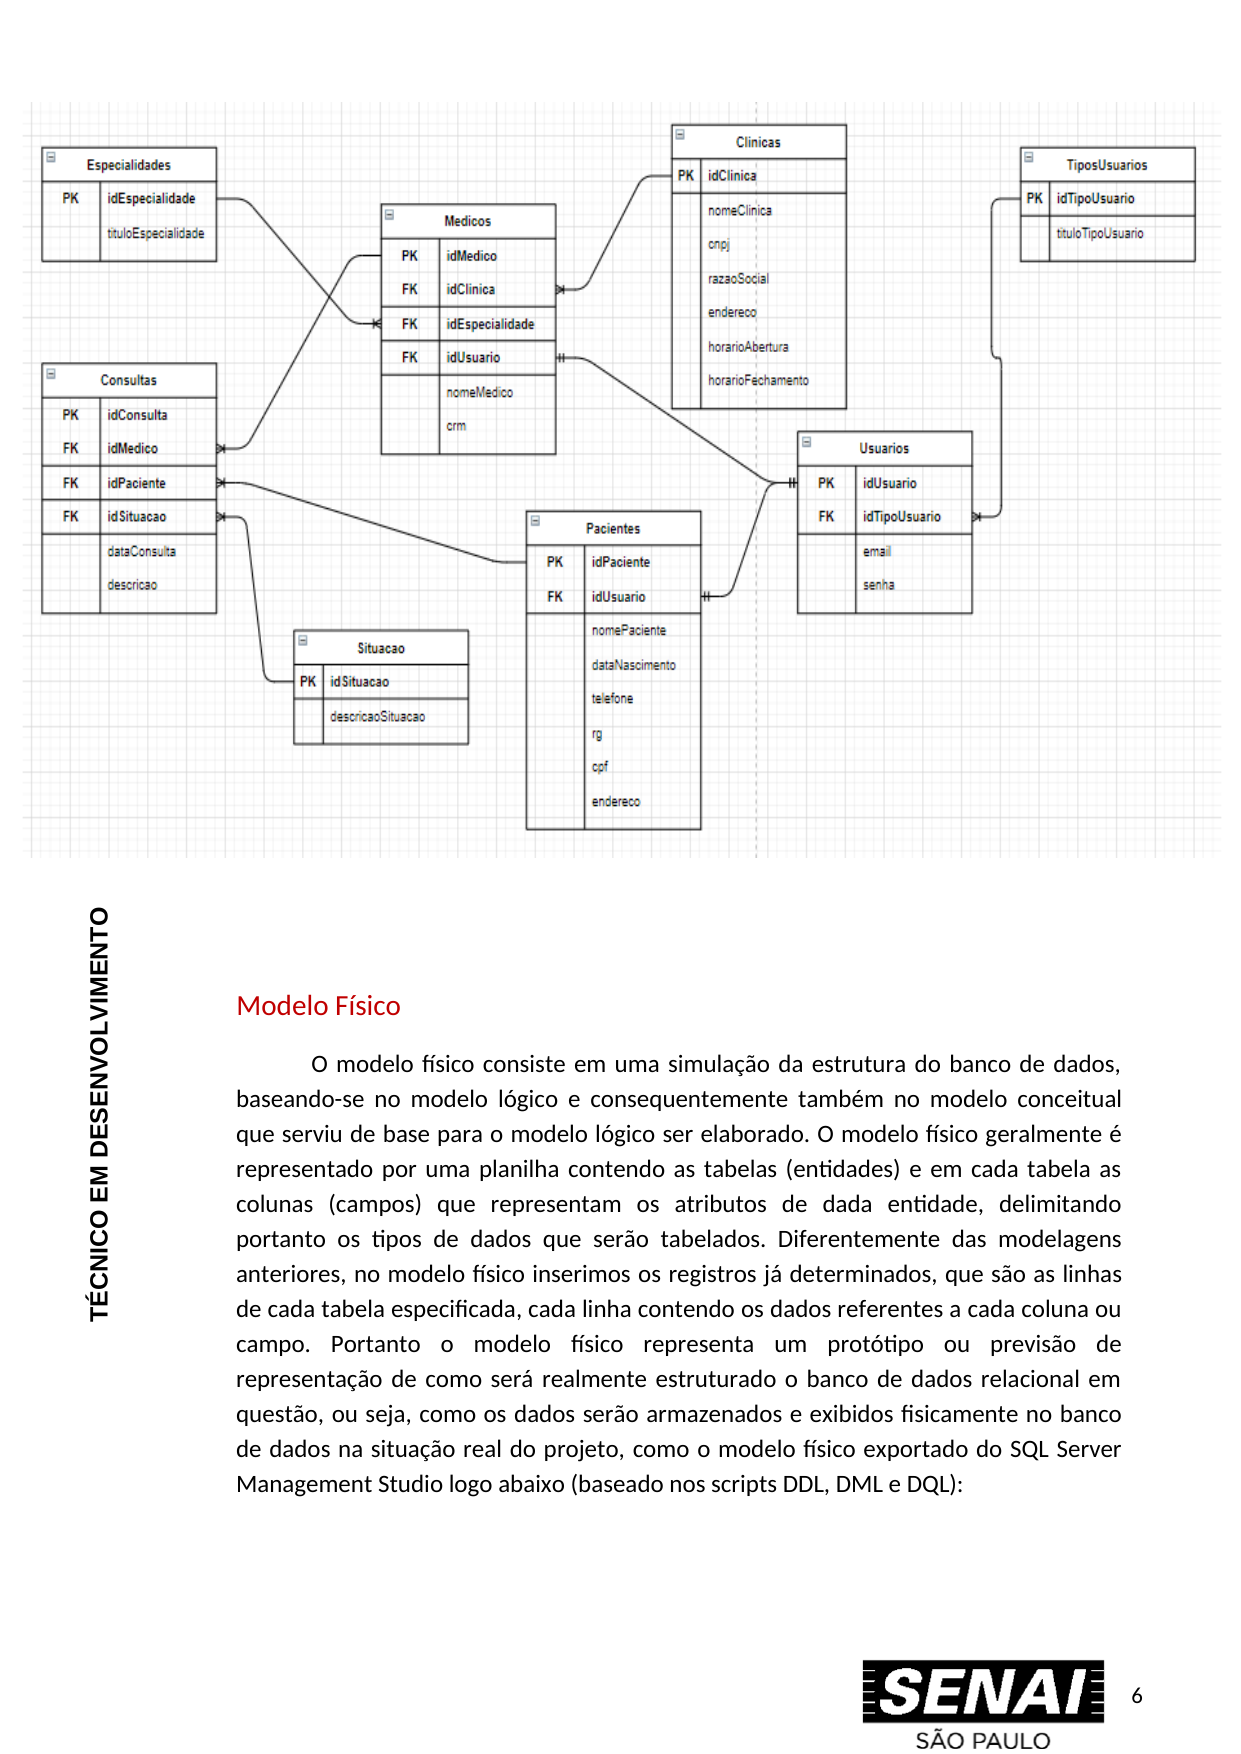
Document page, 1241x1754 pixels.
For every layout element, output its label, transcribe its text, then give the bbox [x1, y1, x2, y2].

text O modelo físico consiste em uma simulação da estrutura do banco de dados, baseando-se no modelo lógico e consequentemente também no modelo conceitual que serviu de base para o modelo lógico ser elaborado. O modelo físico geralmente é representado por uma planilha contendo as tabelas (entidades) e em cada tabela as colunas (campos) que representam os atributos de dada entidade, delimitando portanto os tipos de dados que serão tabelados. Diferentemente das modelagens anteriores, no modelo físico inserimos os registros já determinados, que são as linhas de cada tabela especificada, cada linha contendo os dados referentes a cada coluna ou campo. Portanto o modelo físico representa um protótipo ou previsão de representação de como será realmente estruturado o banco de dados relacional em questão, ou seja, como os dados serão armazenados e exibidos fisicamente no banco de dados na situação real do projeto, como o modelo físico exportado do SQL Server Management Studio logo abaixo (baseado nos scripts DDL, DML e DQL): [235, 1048, 1123, 1498]
picture [22, 102, 1222, 858]
picture [862, 1653, 1109, 1749]
subtitle Modelo Físico [236, 987, 1123, 1023]
